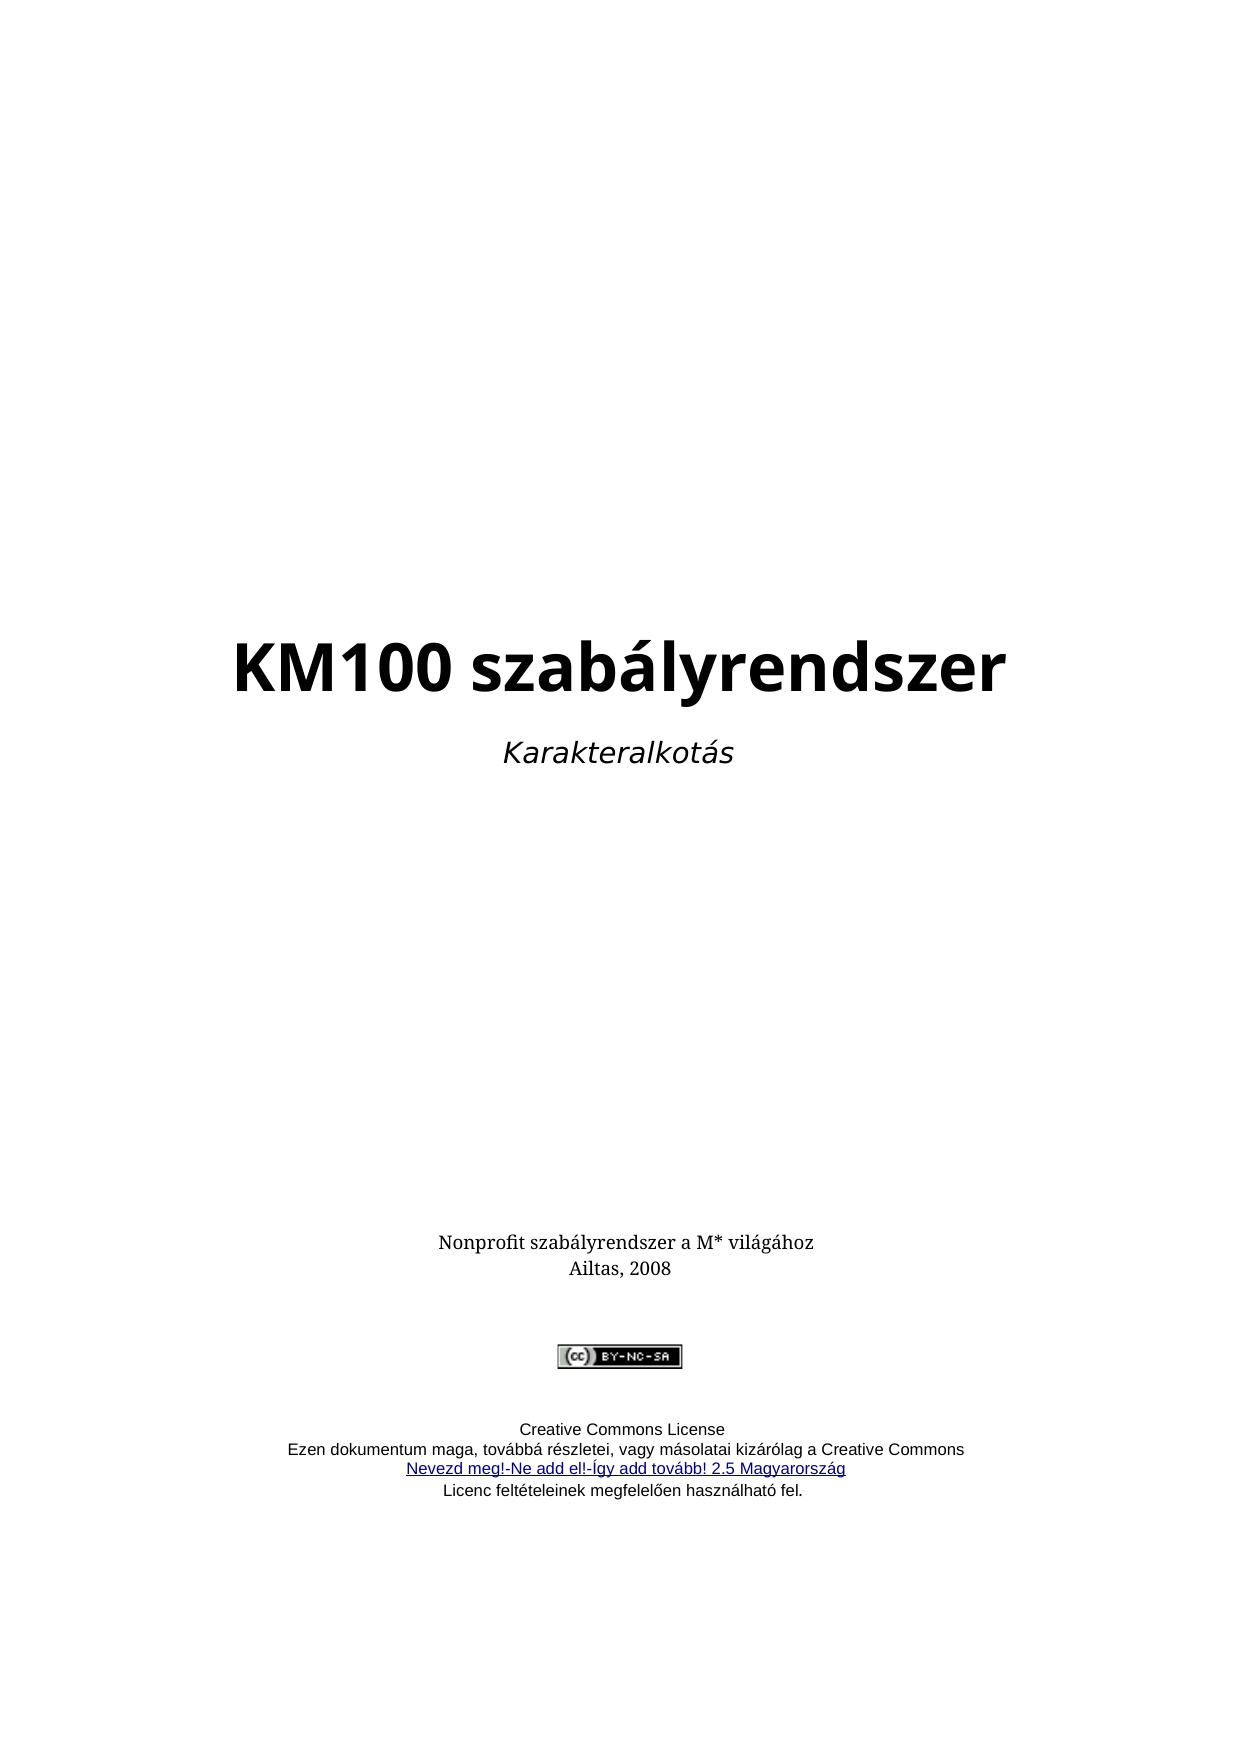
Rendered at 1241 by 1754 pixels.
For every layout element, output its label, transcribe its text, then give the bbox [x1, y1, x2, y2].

picture [557, 1343, 683, 1369]
title KM100 szabályrendszer [118, 621, 1122, 711]
text Ezen dokumentum maga, továbbá részletei, vagy másolatai kizárólag a Creative Commons [118, 1440, 1122, 1459]
text Licenc feltételeinek megfelelően használható fel. [118, 1478, 1122, 1501]
text Nonprofit szabályrendszer a M* világához Ailtas, 2008 [118, 1229, 1122, 1281]
text Nevezd meg!-Ne add el!-Így add tovább! 2.5 Magyarország [118, 1459, 1122, 1478]
subtitle Karakteralkotás [118, 736, 1122, 771]
text Creative Commons License [118, 1394, 1122, 1440]
